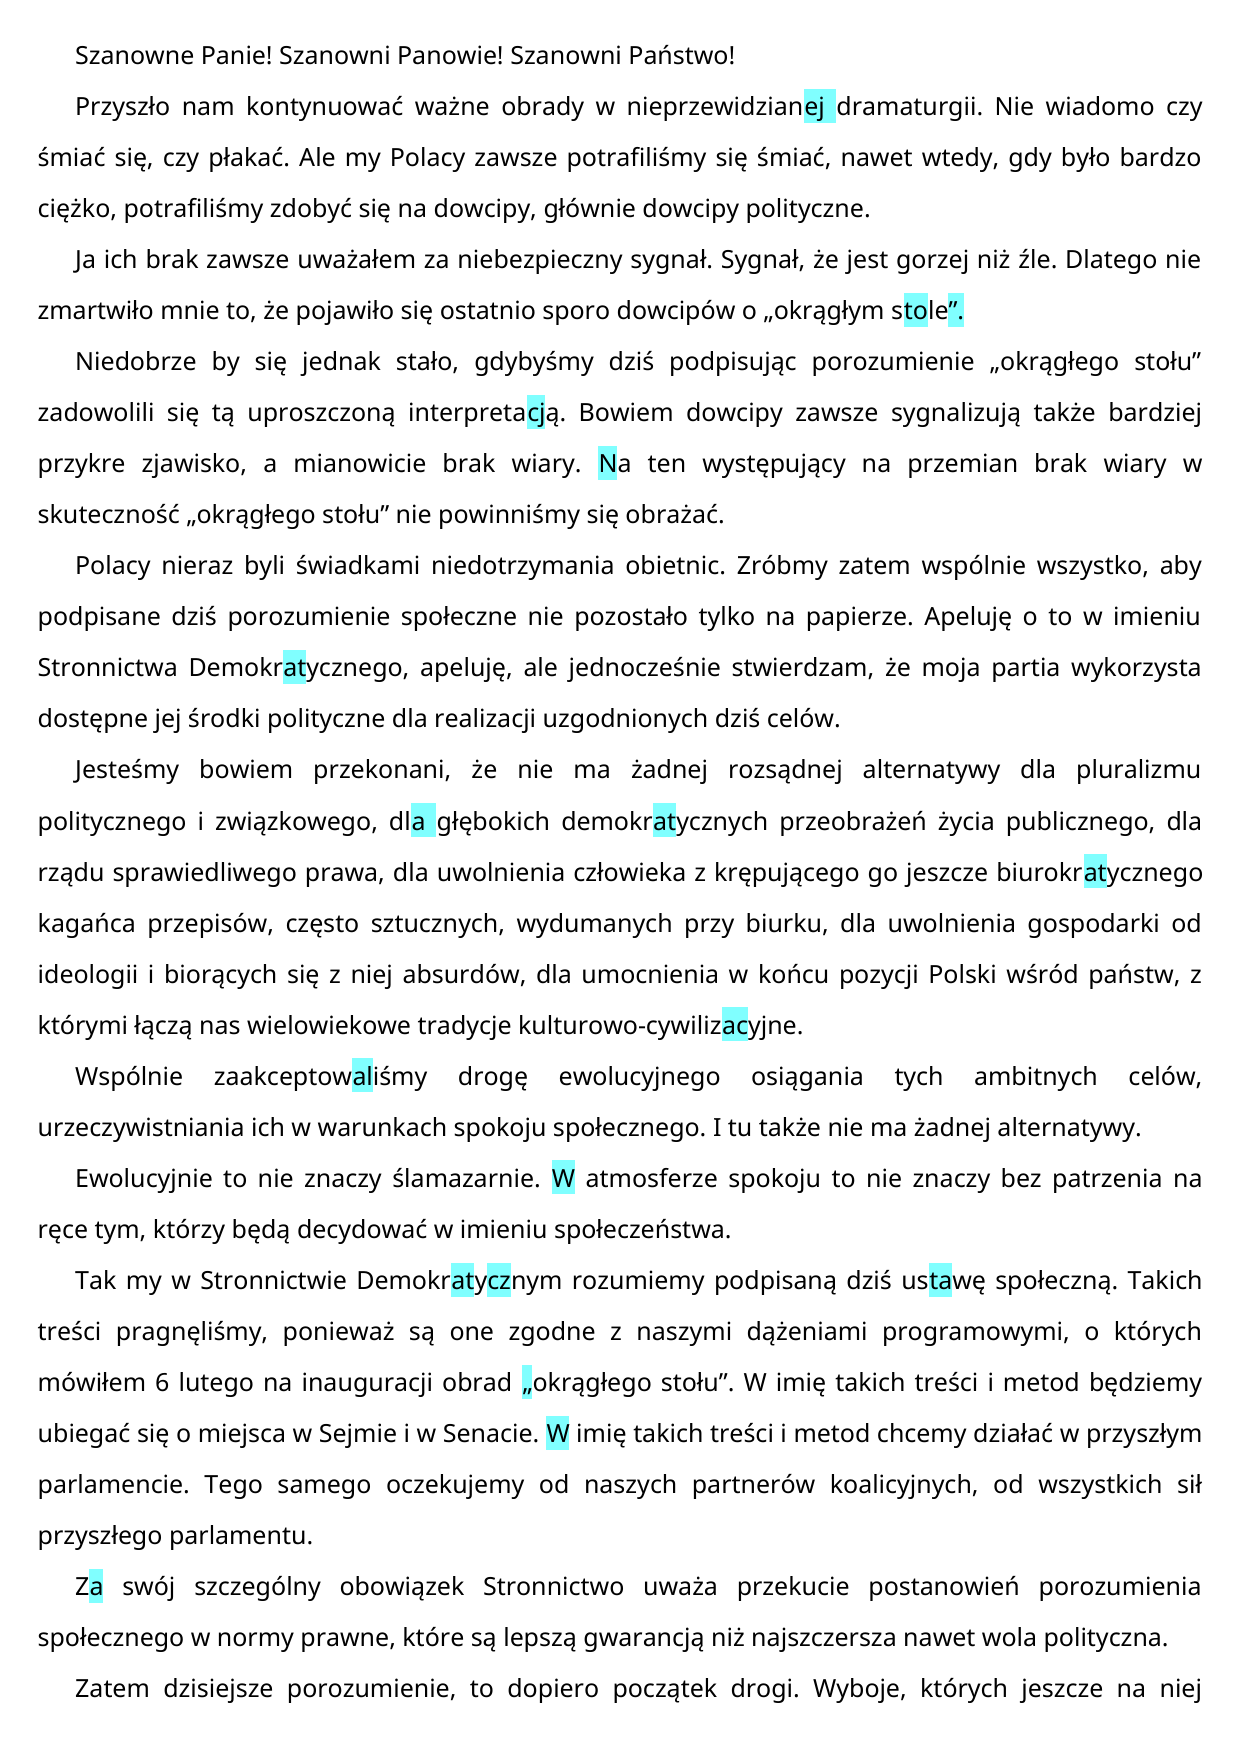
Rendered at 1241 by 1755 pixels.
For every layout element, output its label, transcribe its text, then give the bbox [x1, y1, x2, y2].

text Polacy nieraz byli świadkami niedotrzymania obietnic. Zróbmy zatem wspólnie wszystko, aby podpisane dziś porozumienie społeczne nie pozostało tylko na papierze. Apeluję o to w imieniu Stronnictwa Demokratycznego, apeluję, ale jednocześnie stwierdzam, że moja partia wykorzysta dostępne jej środki polityczne dla realizacji uzgodnionych dziś celów. [37, 548, 1203, 735]
text Niedobrze by się jednak stało, gdybyśmy dziś podpisując porozumienie „okrągłego stołu” zadowolili się tą uproszczoną interpretacją. Bowiem dowcipy zawsze sygnalizują także bardziej przykre zjawisko, a mianowicie brak wiary. Na ten występujący na przemian brak wiary w skuteczność „okrągłego stołu” nie powinniśmy się obrażać. [37, 344, 1203, 531]
text Zatem dzisiejsze porozumienie, to dopiero początek drogi. Wyboje, których jeszcze na niej [37, 1671, 1203, 1705]
text Ewolucyjnie to nie znaczy ślamazarnie. W atmosferze spokoju to nie znaczy bez patrzenia na ręce tym, którzy będą decydować w imieniu społeczeństwa. [37, 1160, 1203, 1246]
text Tak my w Stronnictwie Demokratycznym rozumiemy podpisaną dziś ustawę społeczną. Takich treści pragnęliśmy, ponieważ są one zgodne z naszymi dążeniami programowymi, o których mówiłem 6 lutego na inauguracji obrad „okrągłego stołu”. W imię takich treści i metod będziemy ubiegać się o miejsca w Sejmie i w Senacie. W imię takich treści i metod chcemy działać w przyszłym parlamencie. Tego samego oczekujemy od naszych partnerów koalicyjnych, od wszystkich sił przyszłego parlamentu. [37, 1262, 1203, 1552]
text Wspólnie zaakceptowaliśmy drogę ewolucyjnego osiągania tych ambitnych celów, urzeczywistniania ich w warunkach spokoju społecznego. I tu także nie ma żadnej alternatywy. [37, 1058, 1203, 1143]
text Szanowne Panie! Szanowni Panowie! Szanowni Państwo! [37, 37, 1203, 72]
text Za swój szczególny obowiązek Stronnictwo uważa przekucie postanowień porozumienia społecznego w normy prawne, które są lepszą gwarancją niż najszczersza nawet wola polityczna. [37, 1569, 1203, 1654]
text Jesteśmy bowiem przekonani, że nie ma żadnej rozsądnej alternatywy dla pluralizmu politycznego i związkowego, dla głębokich demokratycznych przeobrażeń życia publicznego, dla rządu sprawiedliwego prawa, dla uwolnienia człowieka z krępującego go jeszcze biurokratycznego kagańca przepisów, często sztucznych, wydumanych przy biurku, dla uwolnienia gospodarki od ideologii i biorących się z niej absurdów, dla umocnienia w końcu pozycji Polski wśród państw, z którymi łączą nas wielowiekowe tradycje kulturowo-cywilizacyjne. [37, 752, 1203, 1041]
text Przyszło nam kontynuować ważne obrady w nieprzewidzianej dramaturgii. Nie wiadomo czy śmiać się, czy płakać. Ale my Polacy zawsze potrafiliśmy się śmiać, nawet wtedy, gdy było bardzo ciężko, potrafiliśmy zdobyć się na dowcipy, głównie dowcipy polityczne. [37, 88, 1203, 225]
text Ja ich brak zawsze uważałem za niebezpieczny sygnał. Sygnał, że jest gorzej niż źle. Dlatego nie zmartwiło mnie to, że pojawiło się ostatnio sporo dowcipów o „okrągłym stole”. [37, 242, 1203, 327]
